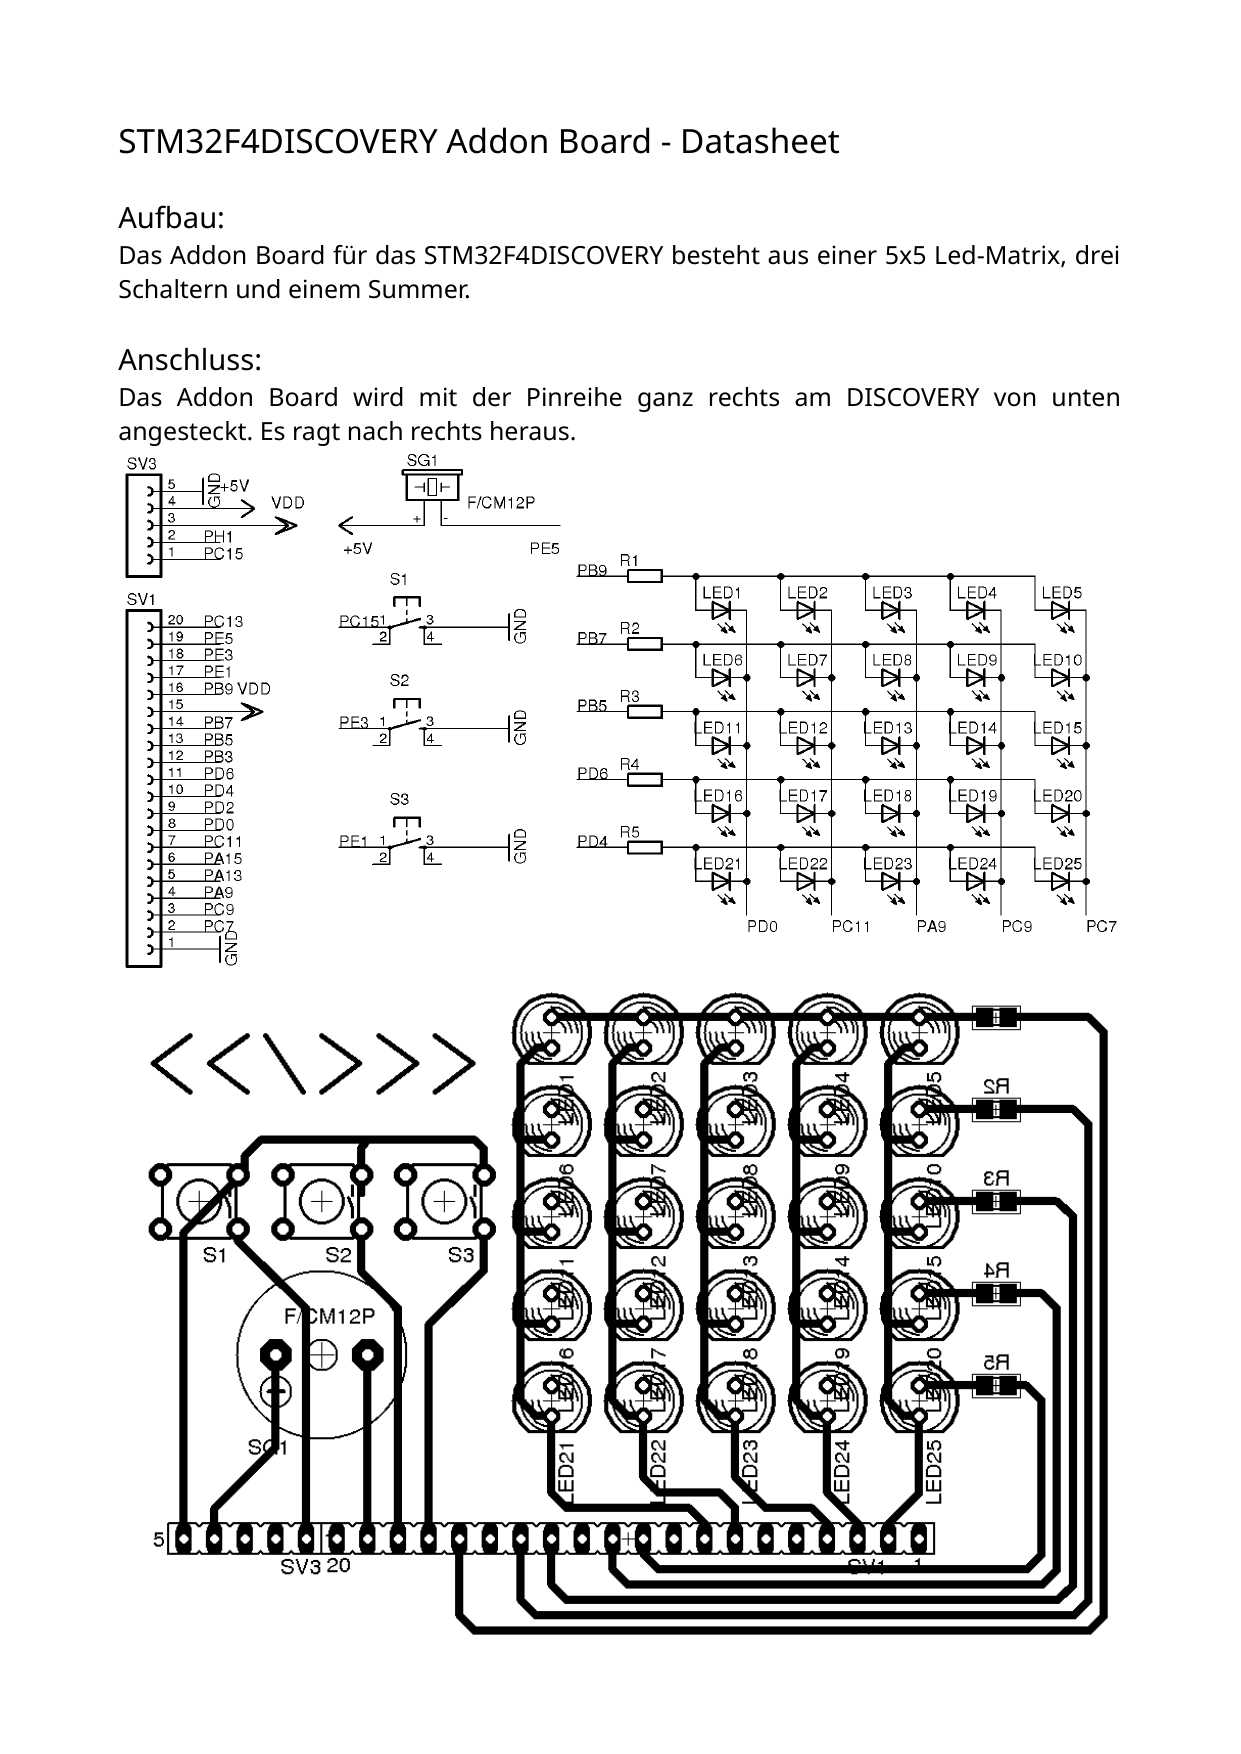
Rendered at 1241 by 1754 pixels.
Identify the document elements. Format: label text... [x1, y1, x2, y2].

text STM32F4DISCOVERY Addon Board - Datasheet [118, 118, 1122, 163]
picture [115, 977, 1120, 1652]
text Anschluss: [118, 339, 1122, 379]
text Aufbau: [118, 198, 1122, 237]
text Das Addon Board für das STM32F4DISCOVERY besteht aus einer 5x5 Led-Matrix, drei Schaltern und einem Summer. [118, 237, 1122, 305]
text Das Addon Board wird mit der Pinreihe ganz rechts am DISCOVERY von unten angesteckt. Es ragt nach rechts heraus. [118, 379, 1122, 447]
picture [118, 447, 1123, 972]
